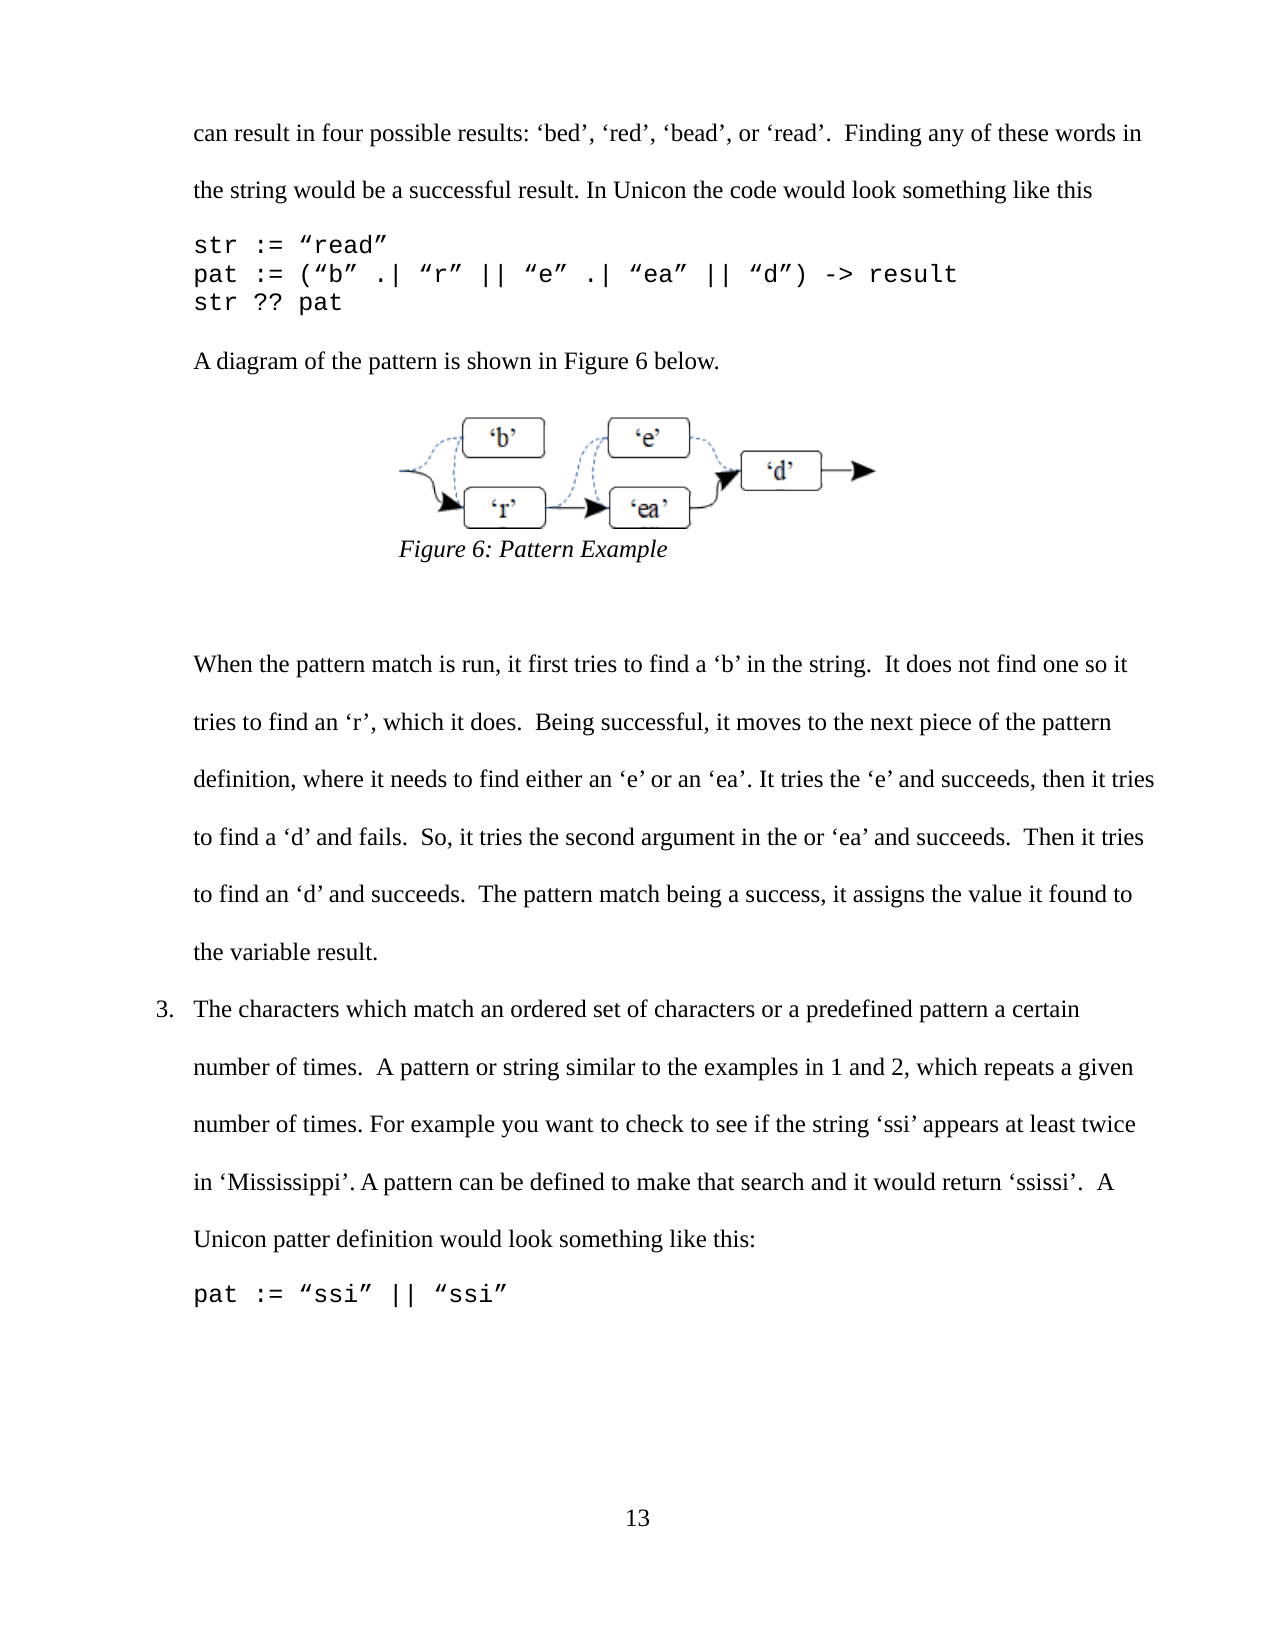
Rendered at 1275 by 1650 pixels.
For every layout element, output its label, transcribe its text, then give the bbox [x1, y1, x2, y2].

list The characters which match an ordered set of characters or a predefined pattern a certain number of times. A pattern or string similar to the examples in 1 and 2, which repeats a given number of times. For example you want to check to see if the string ‘ssi’ appears at least twice in ‘Mississippi’. A pattern can be defined to make that search and it would return ‘ssissi’. A Unicon patter definition would look something like this: [156, 994, 1157, 1253]
list can result in four possible results: ‘bed’, ‘red’, ‘bead’, or ‘read’. Finding any of these words in the string would be a successful result. In Unicon the code would look something like this [156, 118, 1157, 204]
text Figure 6: Pattern Example [398, 529, 877, 563]
picture [398, 416, 877, 529]
text A diagram of the pattern is shown in Figure 6 below. [118, 346, 1157, 375]
list str ?? pat [156, 290, 1157, 318]
list str := “read” [156, 233, 1157, 261]
list pat := (“b” .| “r” || “e” .| “ea” || “d”) -> result [156, 261, 1157, 290]
list pat := “ssi” || “ssi” [156, 1282, 1157, 1310]
text When the pattern match is run, it first tries to find a ‘b’ in the string. It does not find one so it tries to find an ‘r’, which it does. Being successful, it moves to the next piece of the pattern definition, where it needs to find either an ‘e’ or an ‘ea’. It tries the ‘e’ and succeeds, then it tries to find a ‘d’ and fails. So, it tries the second argument in the or ‘ea’ and succeeds. Then it tries to find an ‘d’ and succeeds. The pattern match being a success, it assigns the value it found to the variable result. [193, 649, 1157, 966]
